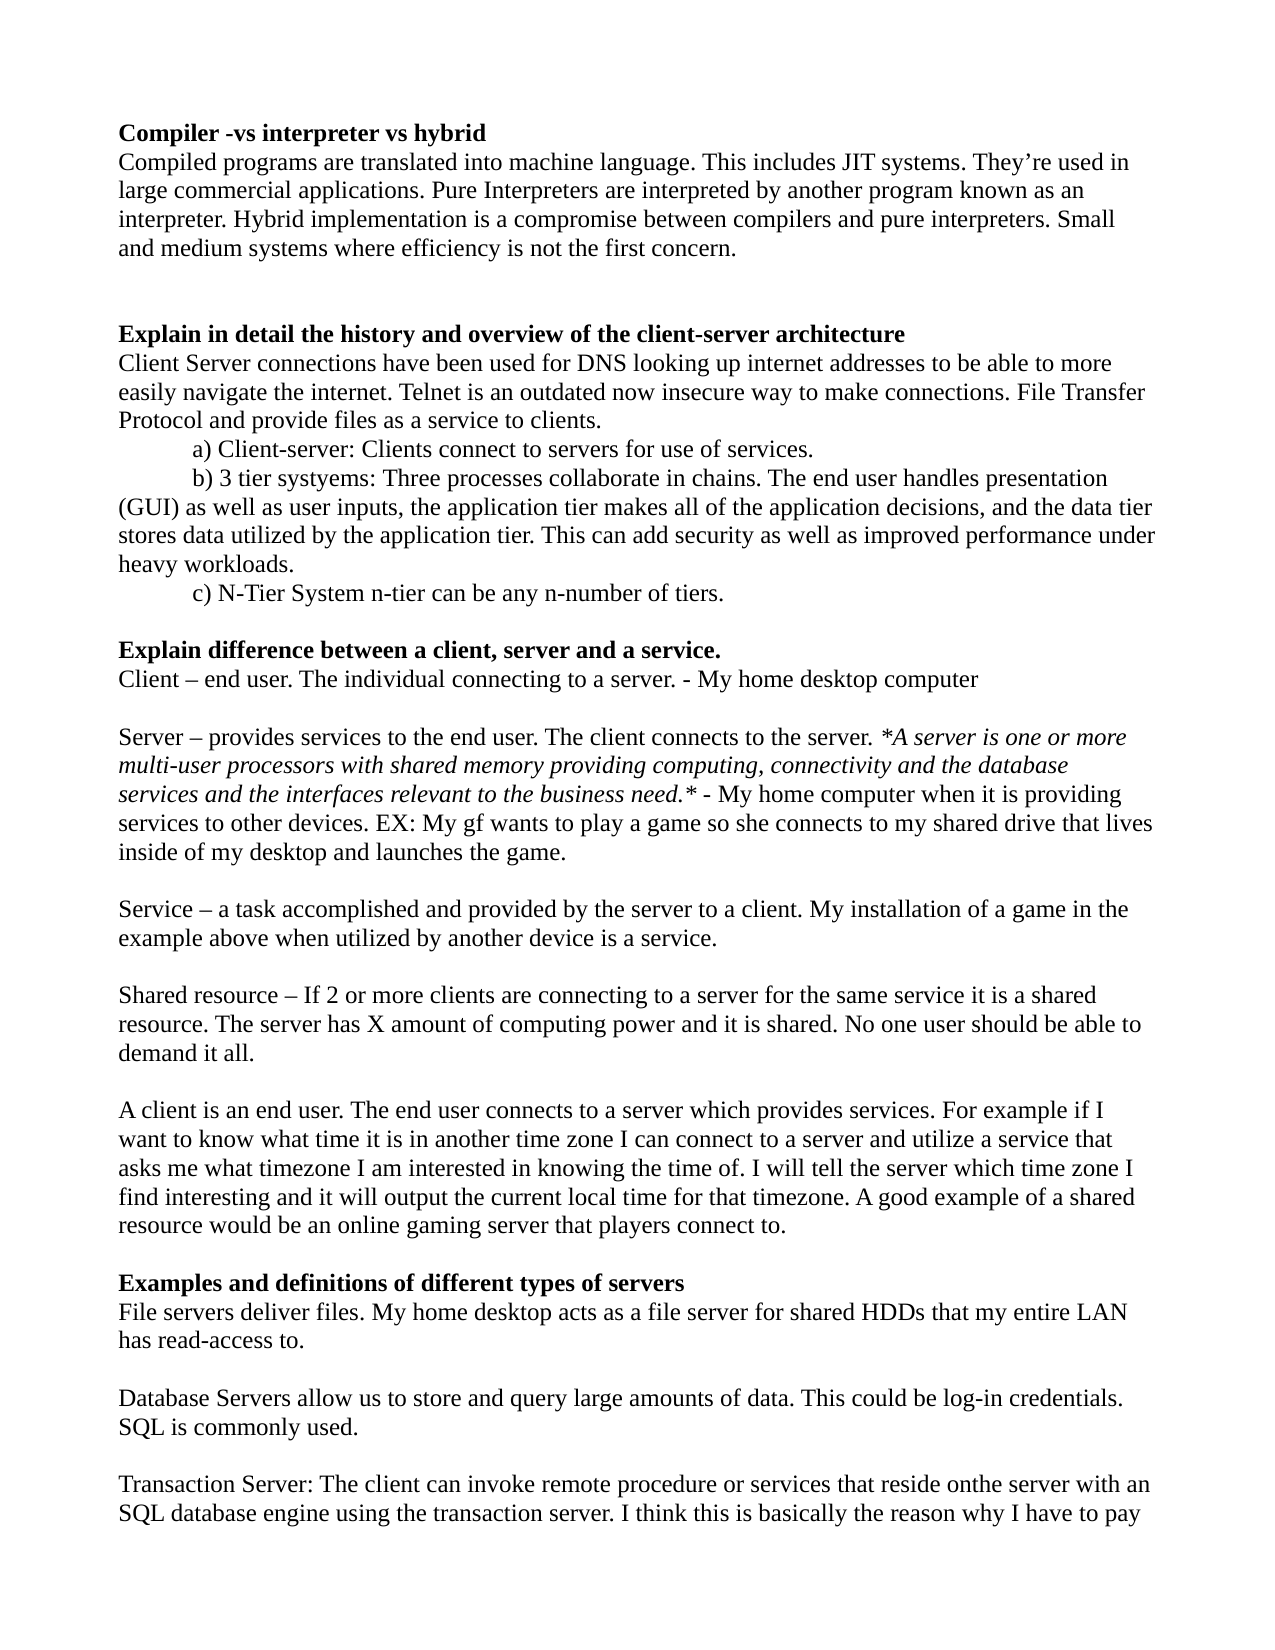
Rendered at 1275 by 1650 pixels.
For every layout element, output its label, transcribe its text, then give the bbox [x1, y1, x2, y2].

text Transaction Server: The client can invoke remote procedure or services that reside onthe server with an SQL database engine using the transaction server. I think this is basically the reason why I have to pay [118, 1469, 1157, 1527]
text Server – provides services to the end user. The client connects to the server. *A server is one or more multi-user processors with shared memory providing computing, connectivity and the database services and the interfaces relevant to the business need.* - My home computer when it is providing services to other devices. EX: My gf wants to play a game so she connects to my shared drive that lives inside of my desktop and launches the game. [118, 722, 1157, 866]
text A client is an end user. The end user connects to a server which provides services. For example if I want to know what time it is in another time zone I can connect to a server and utilize a service that asks me what timezone I am interested in knowing the time of. I will tell the server which time zone I find interesting and it will output the current local time for that timezone. A good example of a shared resource would be an online gaming server that players connect to. [118, 1096, 1157, 1239]
text Service – a task accomplished and provided by the server to a client. My installation of a game in the example above when utilized by another device is a service. [118, 894, 1157, 952]
text a) Client-server: Clients connect to servers for use of services. b) 3 tier systyems: Three processes collaborate in chains. The end user handles presentation (GUI) as well as user inputs, the application tier makes all of the application decisions, and the data tier stores data utilized by the application tier. This can add security as well as improved performance under heavy workloads. c) N-Tier System n-tier can be any n-number of tiers. [118, 434, 1157, 636]
text Shared resource – If 2 or more clients are connecting to a server for the same service it is a shared resource. The server has X amount of computing power and it is shared. No one user should be able to demand it all. [118, 981, 1157, 1067]
text Examples and definitions of different types of servers [118, 1268, 1157, 1297]
text Client – end user. The individual connecting to a server. - My home desktop computer [118, 664, 1157, 693]
text Compiler -vs interpreter vs hybrid Compiled programs are translated into machine language. This includes JIT systems. They’re used in large commercial applications. Pure Interpreters are interpreted by another program known as an interpreter. Hybrid implementation is a compromise between compilers and pure interpreters. Small and medium systems where efficiency is not the first concern. [118, 118, 1157, 262]
text Explain in detail the history and overview of the client-server architecture [118, 319, 1157, 348]
text Explain difference between a client, server and a service. [118, 636, 1157, 664]
text Database Servers allow us to store and query large amounts of data. This could be log-in credentials. SQL is commonly used. [118, 1383, 1157, 1441]
text File servers deliver files. My home desktop acts as a file server for shared HDDs that my entire LAN has read-access to. [118, 1297, 1157, 1354]
text Client Server connections have been used for DNS looking up internet addresses to be able to more easily navigate the internet. Telnet is an outdated now insecure way to make connections. File Transfer Protocol and provide files as a service to clients. [118, 348, 1157, 434]
